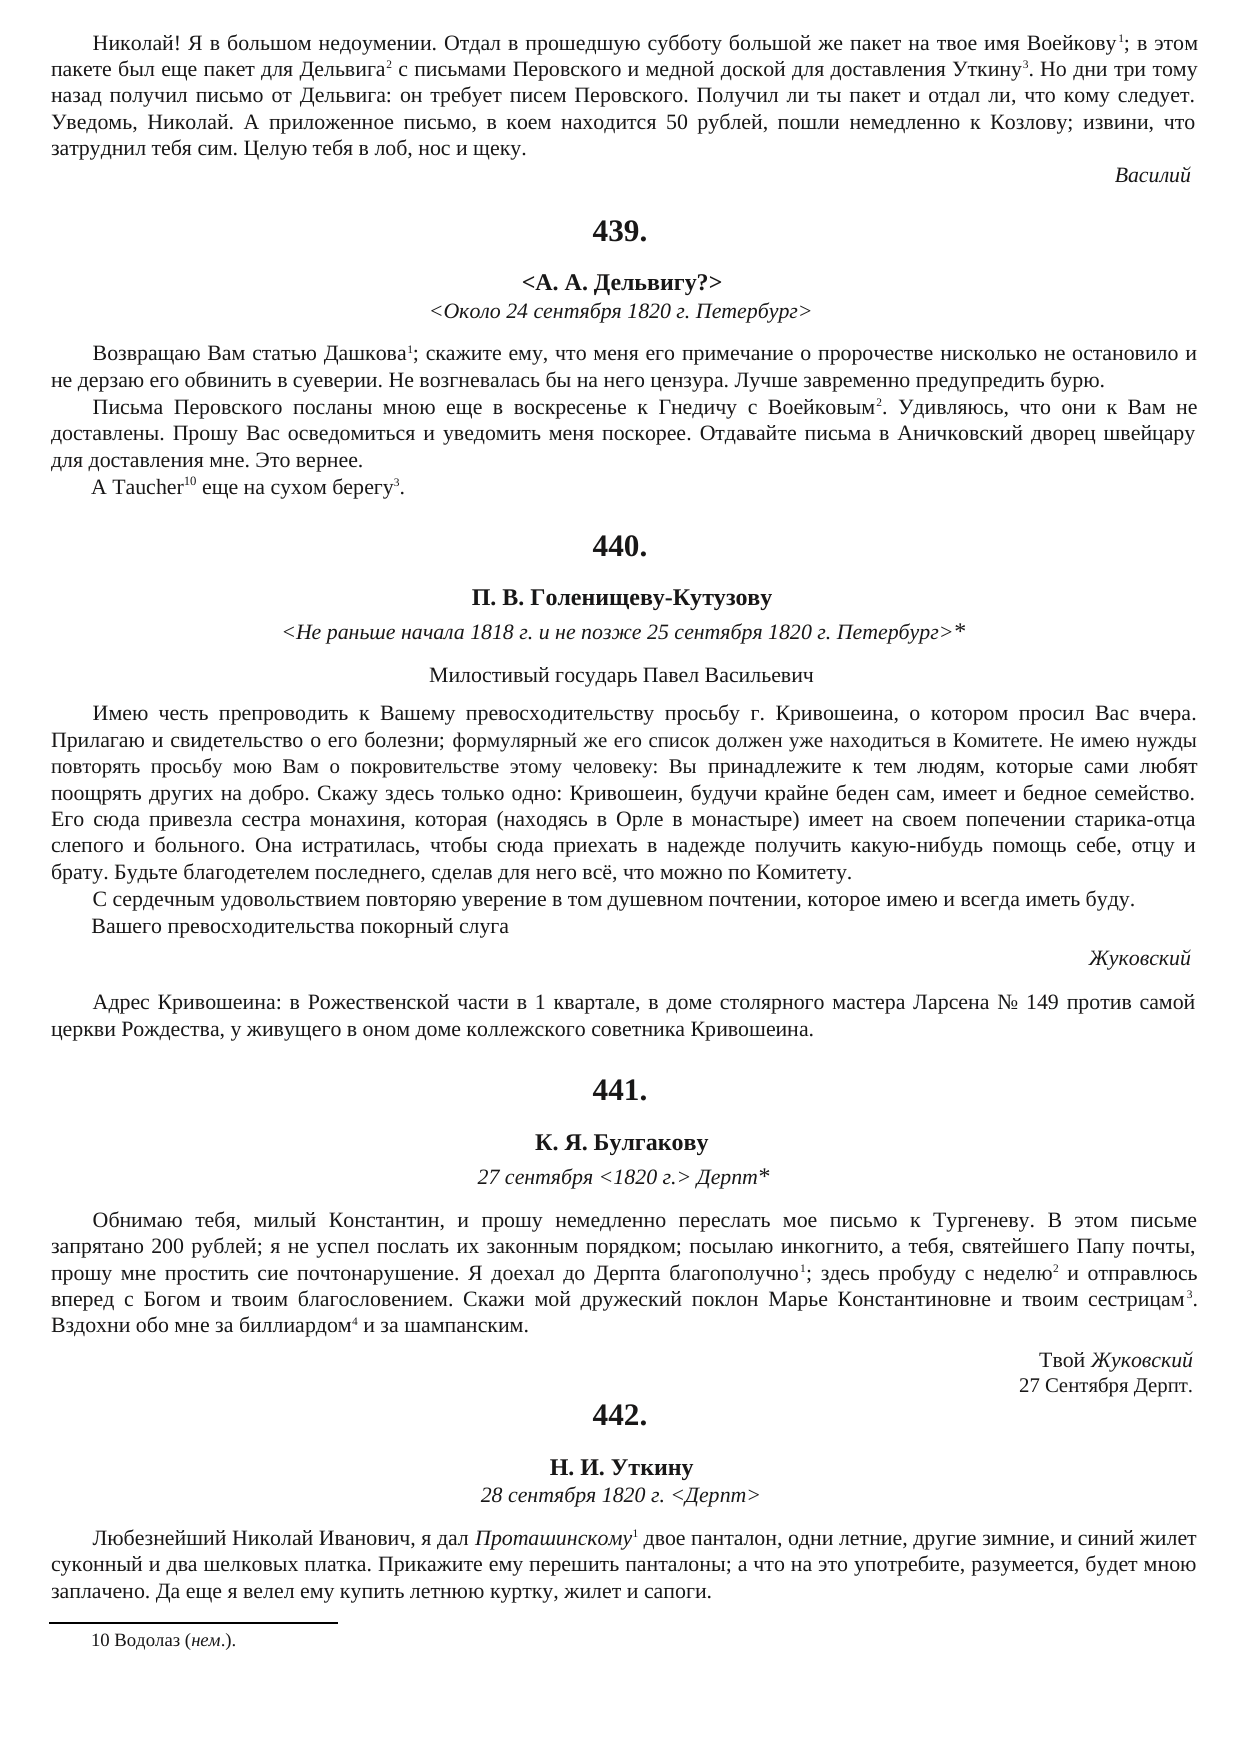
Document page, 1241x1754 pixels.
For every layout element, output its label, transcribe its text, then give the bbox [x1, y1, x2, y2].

text К. Я. Булгакову [51, 1127, 1192, 1155]
text П. В. Голенищеву-Кутузову [51, 583, 1193, 611]
text Василий [90, 162, 1193, 187]
text Адрес Кривошеина: в Рожественской части в 1 квартале, в доме столярного мастера Ларсена № 149 против самой церкви Рождества, у живущего в оном доме коллежского советника Кривошеина. [51, 989, 1198, 1041]
text Любезнейший Николай Иванович, я дал Проташинскому1 двое панталон, одни летние, другие зимние, и синий жилет суконный и два шелковых платка. Прикажите ему перешить панталоны; а что на это употребите, разумеется, будет мною заплачено. Да еще я велел ему купить летнюю куртку, жилет и сапоги. [51, 1525, 1198, 1603]
text Водолаз (нем.). [49, 1629, 1197, 1651]
text Н. И. Уткину [51, 1452, 1192, 1480]
text <Не раньше начала 1818 г. и не позже 25 сентября 1820 г. Петербург>* [50, 617, 1197, 645]
text <Около 24 сентября 1820 г. Петербург> [50, 298, 1193, 323]
text Твой Жуковский [91, 1347, 1193, 1373]
text 28 сентября 1820 г. <Дерпт> [50, 1482, 1193, 1508]
subtitle 442. [49, 1397, 1190, 1433]
text Имею честь препроводить к Вашему превосходительству просьбу г. Кривошеина, о котором просил Вас вчера. Прилагаю и свидетельство о его болезни; формулярный же его список должен уже находиться в Комитете. Не имею нужды повторять просьбу мою Вам о покровительстве этому человеку: Вы принадлежите к тем людям, которые сами любят поощрять других на добро. Скажу здесь только одно: Кривошеин, будучи крайне беден сам, имеет и бедное семейство. Его сюда привезла сестра монахиня, которая (находясь в Орле в монастыре) имеет на своем попечении старика-отца слепого и больного. Она истратилась, чтобы сюда приехать в надежде получить какую-нибудь помощь себе, отцу и брату. Будьте благодетелем последнего, сделав для него всё, что можно по Комитету. [51, 700, 1198, 884]
text Жуковский [90, 945, 1193, 970]
subtitle 441. [49, 1072, 1190, 1108]
text А Taucher еще на сухом берегу3. [91, 474, 1198, 499]
subtitle 439. [49, 212, 1190, 248]
text 27 Сентября Дерпт. [91, 1373, 1193, 1397]
text Николай! Я в большом недоумении. Отдал в прошедшую субботу большой же пакет на твое имя Воейкову1; в этом пакете был еще пакет для Дельвига2 с письмами Перовского и медной доской для доставления Уткину3. Но дни три тому назад получил письмо от Дельвига: он требует писем Перовского. Получил ли ты пакет и отдал ли, что кому следует. Уведомь, Николай. А приложенное письмо, в коем находится 50 рублей, пошли немедленно к Козлову; извини, что затруднил тебя сим. Целую тебя в лоб, нос и щеку. [51, 29, 1198, 161]
text 27 сентября <1820 г.> Дерпт* [50, 1162, 1197, 1189]
text Милостивый государь Павел Васильевич [50, 662, 1193, 687]
text Обнимаю тебя, милый Константин, и прошу немедленно переслать мое письмо к Тургеневу. В этом письме запрятано 200 рублей; я не успел послать их законным порядком; посылаю инкогнито, а тебя, святейшего Папу почты, прошу мне простить сие почтонарушение. Я доехал до Дерпта благополучно1; здесь пробуду с неделю2 и отправлюсь вперед с Богом и твоим благословением. Скажи мой дружеский поклон Марье Константиновне и твоим сестрицам3. Вздохни обо мне за биллиардом4 и за шампанским. [51, 1207, 1198, 1338]
text Письма Перовского посланы мною еще в воскресенье к Гнедичу с Воейковым2. Удивляюсь, что они к Вам не доставлены. Прошу Вас осведомиться и уведомить меня поскорее. Отдавайте письма в Аничковский дворец швейцару для доставления мне. Это вернее. [51, 394, 1198, 472]
text Вашего превосходительства покорный слуга [91, 913, 1198, 938]
text Возвращаю Вам статью Дашкова1; скажите ему, что меня его примечание о пророчестве нисколько не остановило и не дерзаю его обвинить в суеверии. Не возгневалась бы на него цензура. Лучше завременно предупредить бурю. [51, 340, 1198, 392]
text С сердечным удовольствием повторяю уверение в том душевном почтении, которое имею и всегда иметь буду. [51, 886, 1198, 911]
text <А. А. Дельвигу?> [51, 268, 1193, 296]
subtitle 440. [49, 527, 1190, 563]
